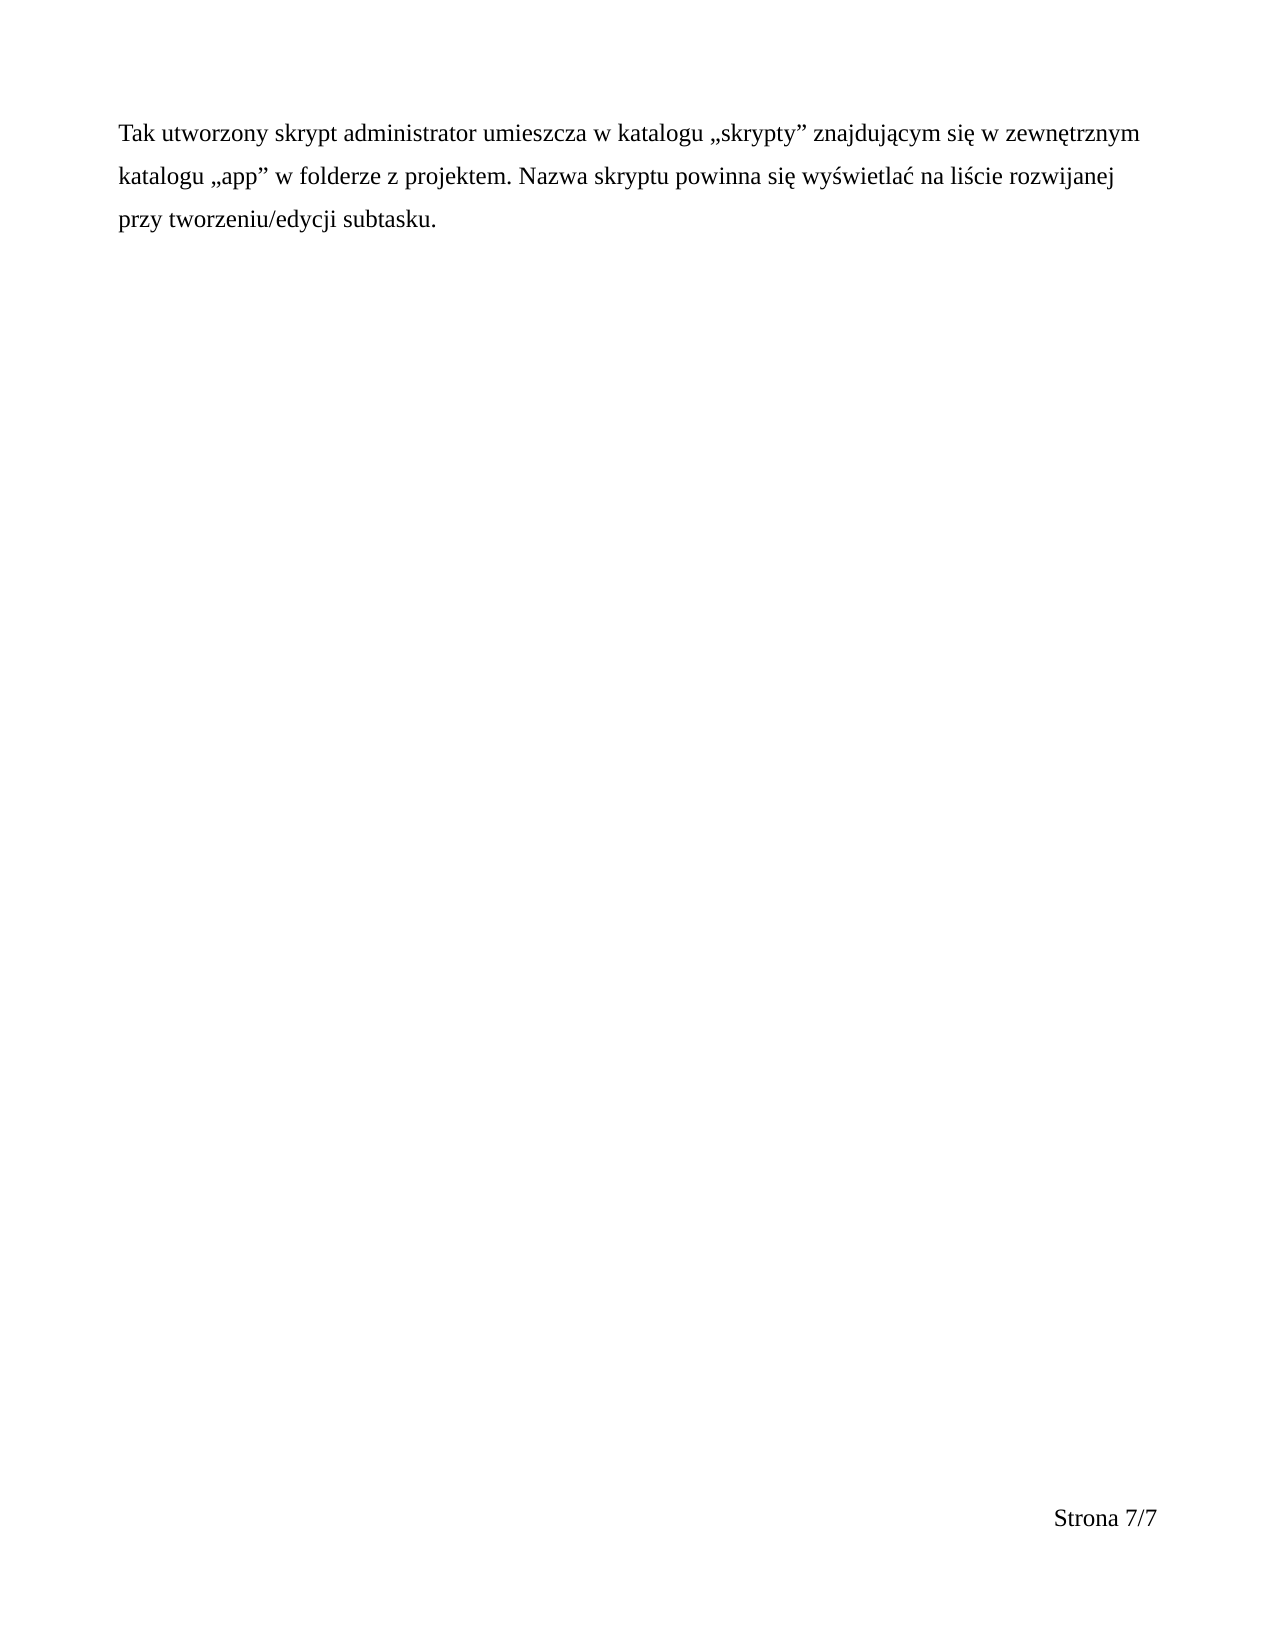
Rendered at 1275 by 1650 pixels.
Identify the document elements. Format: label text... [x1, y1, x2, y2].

text Tak utworzony skrypt administrator umieszcza w katalogu „skrypty” znajdującym się w zewnętrznym katalogu „app” w folderze z projektem. Nazwa skryptu powinna się wyświetlać na liście rozwijanej przy tworzeniu/edycji subtasku. [118, 118, 1157, 233]
